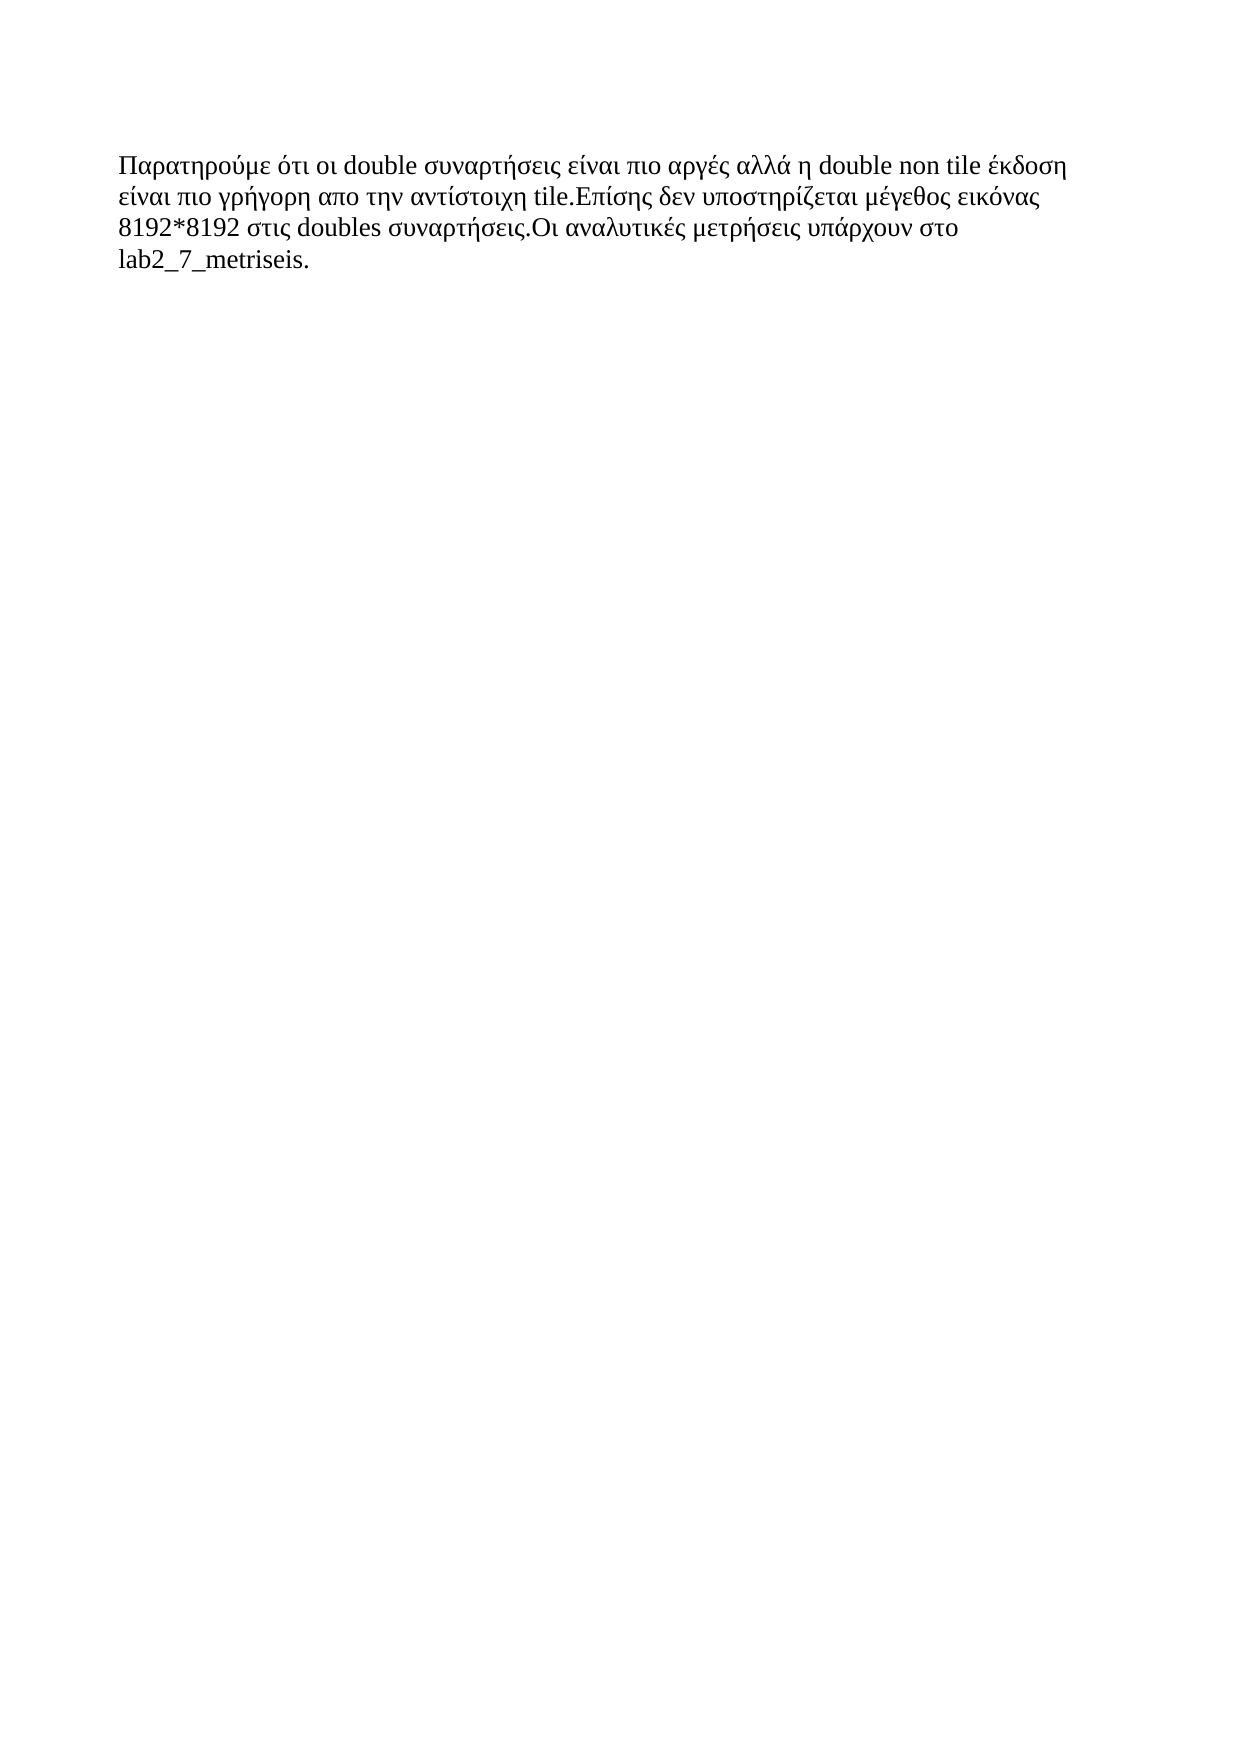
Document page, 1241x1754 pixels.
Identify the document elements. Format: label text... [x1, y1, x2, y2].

text Παρατηρούμε ότι οι double συναρτήσεις είναι πιο αργές αλλά η double non tile έκδοση είναι πιο γρήγορη απο την αντίστοιχη tile.Επίσης δεν υποστηρίζεται μέγεθος εικόνας 8192*8192 στις doubles συναρτήσεις.Οι αναλυτικές μετρήσεις υπάρχουν στο lab2_7_metriseis. [118, 149, 1122, 274]
